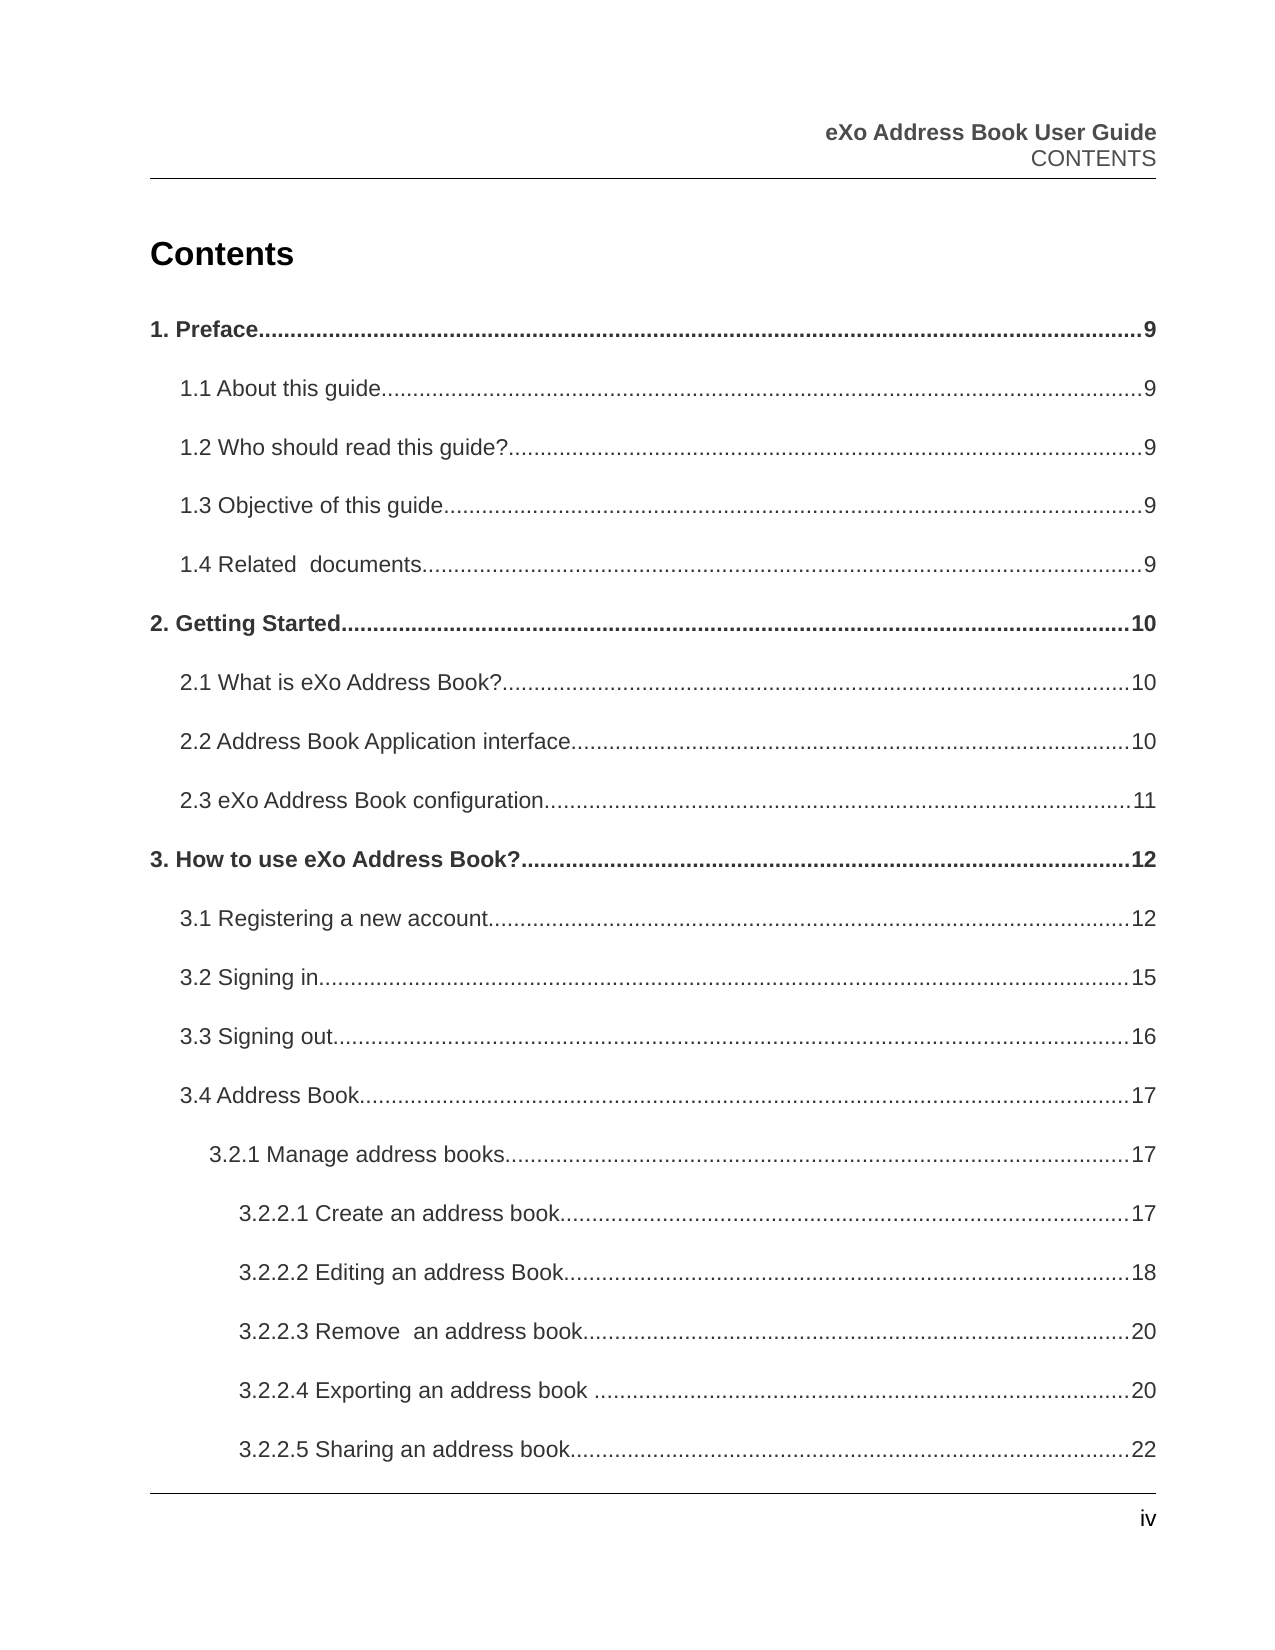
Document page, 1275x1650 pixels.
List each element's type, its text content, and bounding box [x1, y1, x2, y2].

subtitle Contents [150, 233, 1156, 272]
text 3.2.2.3 Remove an address book 20 [238, 1318, 1156, 1344]
text 2.2 Address Book Application interface 10 [179, 728, 1156, 755]
text 3.2.2.1 Create an address book 17 [238, 1200, 1156, 1226]
text 2.3 eXo Address Book configuration 11 [179, 787, 1156, 814]
text 2. Getting Started 10 [150, 610, 1156, 637]
text 3.3 Signing out 16 [179, 1023, 1156, 1049]
text 1. Preface 9 [150, 316, 1156, 342]
text 3. How to use eXo Address Book? 12 [150, 846, 1156, 873]
text 3.2.1 Manage address books 17 [209, 1141, 1156, 1167]
text 3.2.2.2 Editing an address Book 18 [238, 1259, 1156, 1285]
text 3.2.2.4 Exporting an address book 20 [238, 1377, 1156, 1403]
text 3.2.2.5 Sharing an address book 22 [238, 1436, 1156, 1462]
text 1.4 Related documents 9 [179, 551, 1156, 578]
text 1.3 Objective of this guide 9 [179, 492, 1156, 519]
text 1.1 About this guide 9 [179, 374, 1156, 401]
text 3.1 Registering a new account 12 [179, 905, 1156, 932]
text 3.4 Address Book 17 [179, 1082, 1156, 1108]
text 3.2 Signing in 15 [179, 964, 1156, 991]
text 2.1 What is eXo Address Book? 10 [179, 669, 1156, 696]
text 1.2 Who should read this guide? 9 [179, 433, 1156, 460]
